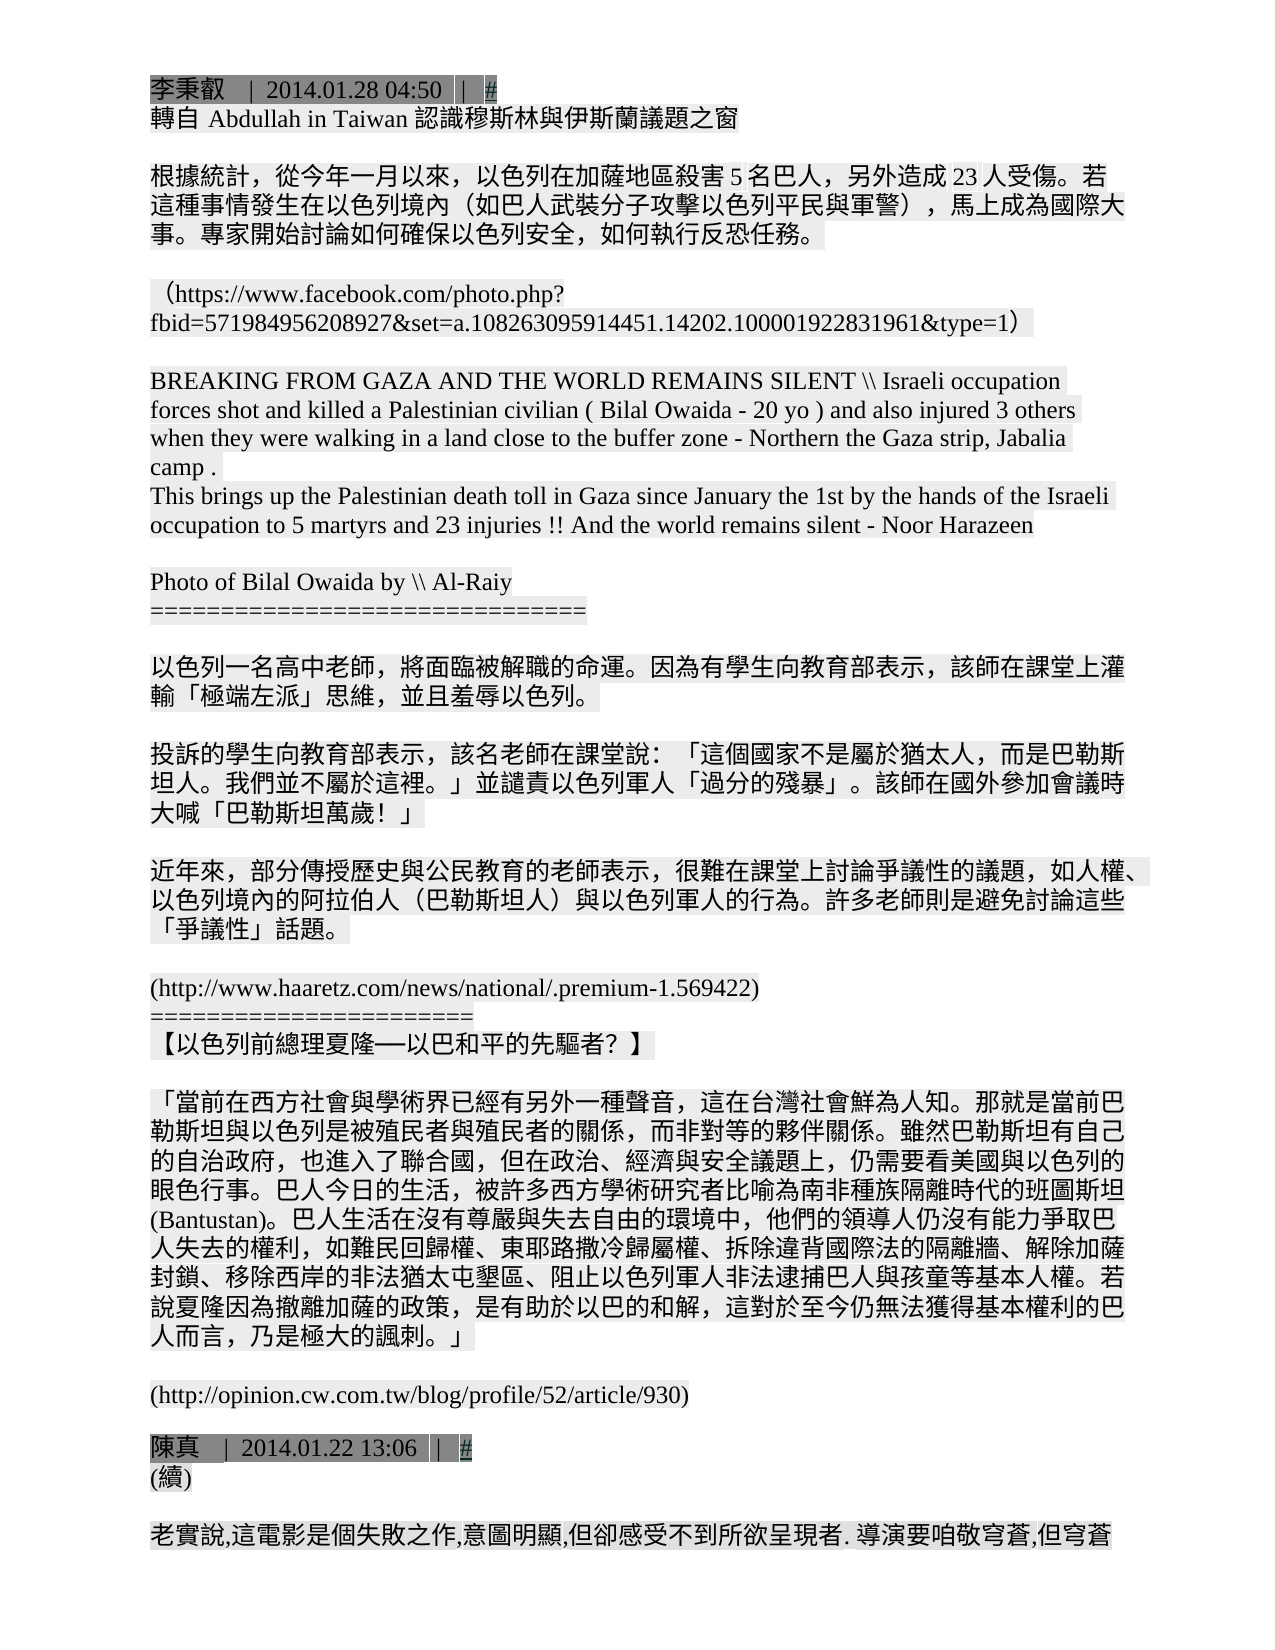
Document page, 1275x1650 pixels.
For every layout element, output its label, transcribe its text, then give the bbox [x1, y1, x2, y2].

text 轉自 Abdullah in Taiwan 認識穆斯林與伊斯蘭議題之窗 根據統計，從今年一月以來，以色列在加薩地區殺害5名巴人，另外造成23人受傷。若這種事情發生在以色列境內（如巴人武裝分子攻擊以色列平民與軍警），馬上成為國際大事。專家開始討論如何確保以色列安全，如何執行反恐任務。 （https://www.facebook.com/photo.php?fbid=571984956208927&set=a.108263095914451.14202.100001922831961&type=1） BREAKING FROM GAZA AND THE WORLD REMAINS SILENT \\ Israeli occupation forces shot and killed a Palestinian civilian ( Bilal Owaida - 20 yo ) and also injured 3 others when they were walking in a land close to the buffer zone - Northern the Gaza strip, Jabalia camp . This brings up the Palestinian death toll in Gaza since January the 1st by the hands of the Israeli occupation to 5 martyrs and 23 injuries !! And the world remains silent - Noor Harazeen Photo of Bilal Owaida by \\ Al-Raiy =============================== 以色列一名高中老師，將面臨被解職的命運。因為有學生向教育部表示，該師在課堂上灌輸「極端左派」思維，並且羞辱以色列。 投訴的學生向教育部表示，該名老師在課堂說：「這個國家不是屬於猶太人，而是巴勒斯坦人。我們並不屬於這裡。」並譴責以色列軍人「過分的殘暴」。該師在國外參加會議時大喊「巴勒斯坦萬歲！」 近年來，部分傳授歷史與公民教育的老師表示，很難在課堂上討論爭議性的議題，如人權、以色列境內的阿拉伯人（巴勒斯坦人）與以色列軍人的行為。許多老師則是避免討論這些「爭議性」話題。 (http://www.haaretz.com/news/national/.premium-1.569422) ======================= 【以色列前總理夏隆──以巴和平的先驅者？】 「當前在西方社會與學術界已經有另外一種聲音，這在台灣社會鮮為人知。那就是當前巴勒斯坦與以色列是被殖民者與殖民者的關係，而非對等的夥伴關係。雖然巴勒斯坦有自己的自治政府，也進入了聯合國，但在政治、經濟與安全議題上，仍需要看美國與以色列的眼色行事。巴人今日的生活，被許多西方學術研究者比喻為南非種族隔離時代的班圖斯坦(Bantustan)。巴人生活在沒有尊嚴與失去自由的環境中，他們的領導人仍沒有能力爭取巴人失去的權利，如難民回歸權、東耶路撒冷歸屬權、拆除違背國際法的隔離牆、解除加薩封鎖、移除西岸的非法猶太屯墾區、阻止以色列軍人非法逮捕巴人與孩童等基本人權。若說夏隆因為撤離加薩的政策，是有助於以巴的和解，這對於至今仍無法獲得基本權利的巴人而言，乃是極大的諷刺。」 (http://opinion.cw.com.tw/blog/profile/52/article/930) [150, 104, 1125, 1408]
text 陳真 | 2014.01.22 13:06 | # [150, 1433, 1125, 1463]
text 李秉叡 | 2014.01.28 04:50 | # [150, 75, 1125, 104]
text (續) 老實說,這電影是個失敗之作,意圖明顯,但卻感受不到所欲呈現者. 導演要咱敬穹蒼,但穹蒼 [150, 1463, 1125, 1550]
